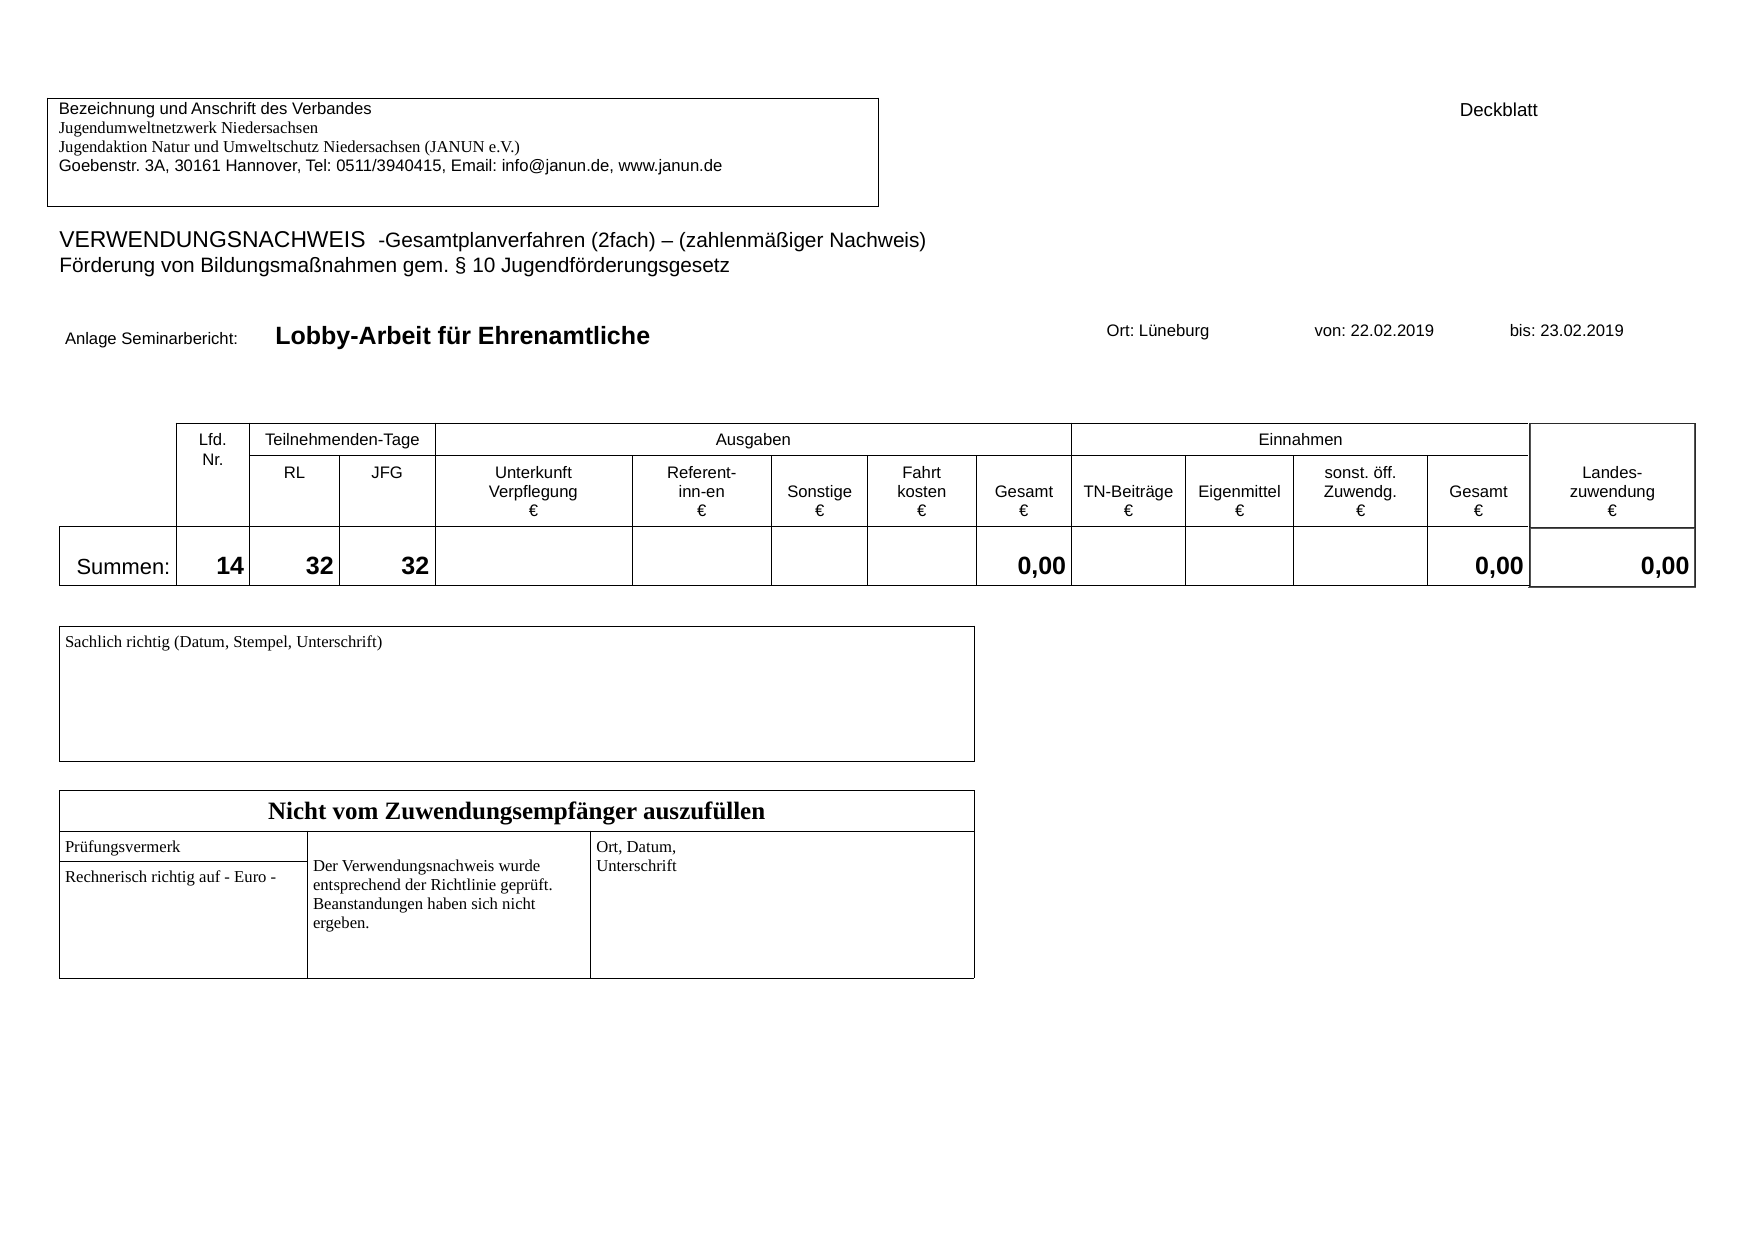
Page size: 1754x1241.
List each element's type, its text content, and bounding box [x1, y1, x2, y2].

table_header Lobby-Arbeit für Ehrenamtliche [270, 315, 1101, 355]
table_cell JFG [340, 456, 435, 526]
table_header [59, 423, 176, 526]
table_cell Prüfungsvermerk [60, 832, 307, 861]
table_header Anlage Seminarbericht: [59, 315, 269, 355]
table_cell 0,00 [977, 527, 1071, 585]
table_cell TN-Beiträge € [1072, 456, 1185, 526]
table_cell [1072, 527, 1185, 585]
table_header Ausgaben [436, 424, 1071, 455]
table_cell [1294, 527, 1427, 585]
table_cell [772, 527, 867, 585]
table_cell [633, 527, 771, 585]
table_header bis: 23.02.2019 [1504, 315, 1695, 355]
table_cell Fahrt kosten € [868, 456, 976, 526]
table_header Nicht vom Zuwendungsempfänger auszufüllen [60, 791, 974, 831]
table_header Ort: Lüneburg [1101, 315, 1309, 355]
table_cell 32 [250, 527, 339, 585]
table_cell 0,00 [1531, 529, 1694, 585]
table_cell 14 [177, 527, 249, 585]
table_cell Gesamt € [977, 456, 1071, 526]
table_cell Eigenmittel € [1186, 456, 1293, 526]
table_header [879, 98, 1438, 206]
table_cell Gesamt € [1428, 456, 1528, 526]
table_cell Unterkunft Verpflegung € [436, 456, 632, 526]
table_cell [436, 527, 632, 585]
table_cell 32 [340, 527, 435, 585]
table_header Landes- zuwendung € [1531, 425, 1694, 526]
table_cell sonst. öff. Zuwendg. € [1294, 456, 1427, 526]
table_header Bezeichnung und Anschrift des Verbandes Jugendumweltnetzwerk Niedersachsen Jugendaktion Natur und Umweltschutz Niedersachsen (JANUN e.V.) Goebenstr. 3A, 30161 Hannover, Tel: 0511/3940415, Email: info@janun.de, www.janun.de [48, 99, 878, 206]
table_cell RL [250, 456, 339, 526]
table_header Teilnehmenden-Tage [250, 424, 435, 455]
table_header Einnahmen [1072, 424, 1528, 455]
table_cell Der Verwendungsnachweis wurde entsprechend der Richtlinie geprüft. Beanstandungen haben sich nicht ergeben. [308, 832, 590, 978]
table_header Deckblatt [1438, 98, 1711, 206]
table_cell Referent- inn-en € [633, 456, 771, 526]
table_header Lfd. Nr. [177, 424, 249, 526]
table_cell Sonstige € [772, 456, 867, 526]
table_cell Rechnerisch richtig auf - Euro - [60, 862, 307, 978]
table_header Sachlich richtig (Datum, Stempel, Unterschrift) [60, 627, 974, 761]
table_cell [1186, 527, 1293, 585]
text Förderung von Bildungsmaßnahmen gem. § 10 Jugendförderungsgesetz [59, 253, 1695, 277]
table_cell Summen: [60, 527, 176, 585]
table_cell 0,00 [1428, 527, 1528, 585]
text VERWENDUNGSNACHWEIS -Gesamtplanverfahren (2fach) – (zahlenmäßiger Nachweis) [59, 226, 1695, 253]
table_cell [868, 527, 976, 585]
table_cell Ort, Datum, Unterschrift [591, 832, 974, 978]
table_header von: 22.02.2019 [1309, 315, 1504, 355]
